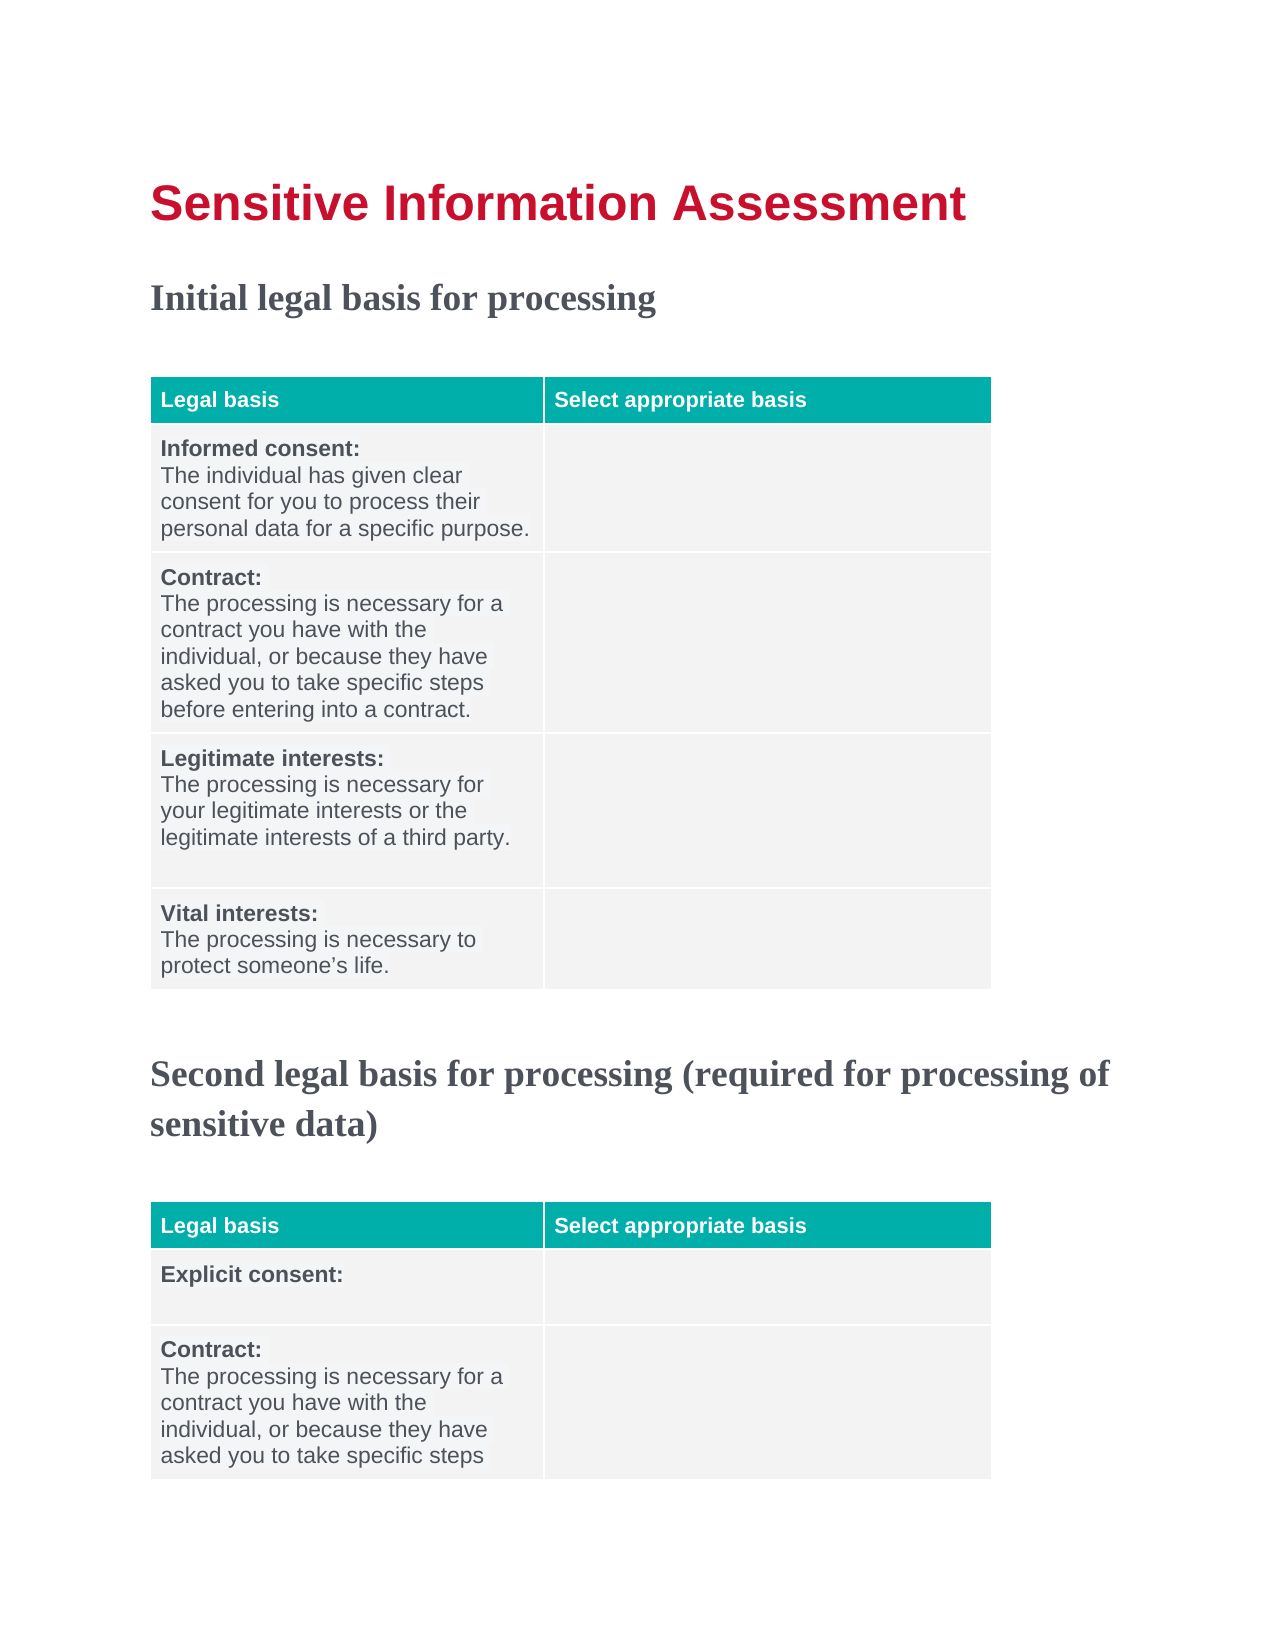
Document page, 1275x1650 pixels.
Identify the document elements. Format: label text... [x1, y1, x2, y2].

table_cell Contract: The processing is necessary for a contract you have with the individual, or because they have asked you to take specific steps before entering into a contract. [151, 553, 543, 732]
table_cell [545, 1250, 991, 1324]
subtitle Sensitive Information Assessment [150, 179, 1125, 231]
table_cell [545, 734, 991, 887]
table_cell Vital interests: The processing is necessary to protect someone’s life. [151, 889, 543, 989]
table_cell Legitimate interests: The processing is necessary for your legitimate interests or the legitimate interests of a third party. [151, 734, 543, 887]
table_header Legal basis [151, 1202, 543, 1248]
table_cell [545, 1326, 991, 1479]
table_header Select appropriate basis [545, 1202, 991, 1248]
text Second legal basis for processing (required for processing of sensitive data) [150, 1051, 1125, 1144]
text Initial legal basis for processing [150, 276, 1125, 319]
table_cell Contract: The processing is necessary for a contract you have with the individual, or because they have asked you to take specific steps [151, 1326, 543, 1479]
table_cell [545, 425, 991, 551]
table_cell [545, 889, 991, 989]
table_cell [545, 553, 991, 732]
table_cell Explicit consent: [151, 1250, 543, 1324]
table_cell Informed consent: The individual has given clear consent for you to process their personal data for a specific purpose. [151, 425, 543, 551]
table_header Select appropriate basis [545, 377, 991, 423]
table_header Legal basis [151, 377, 543, 423]
